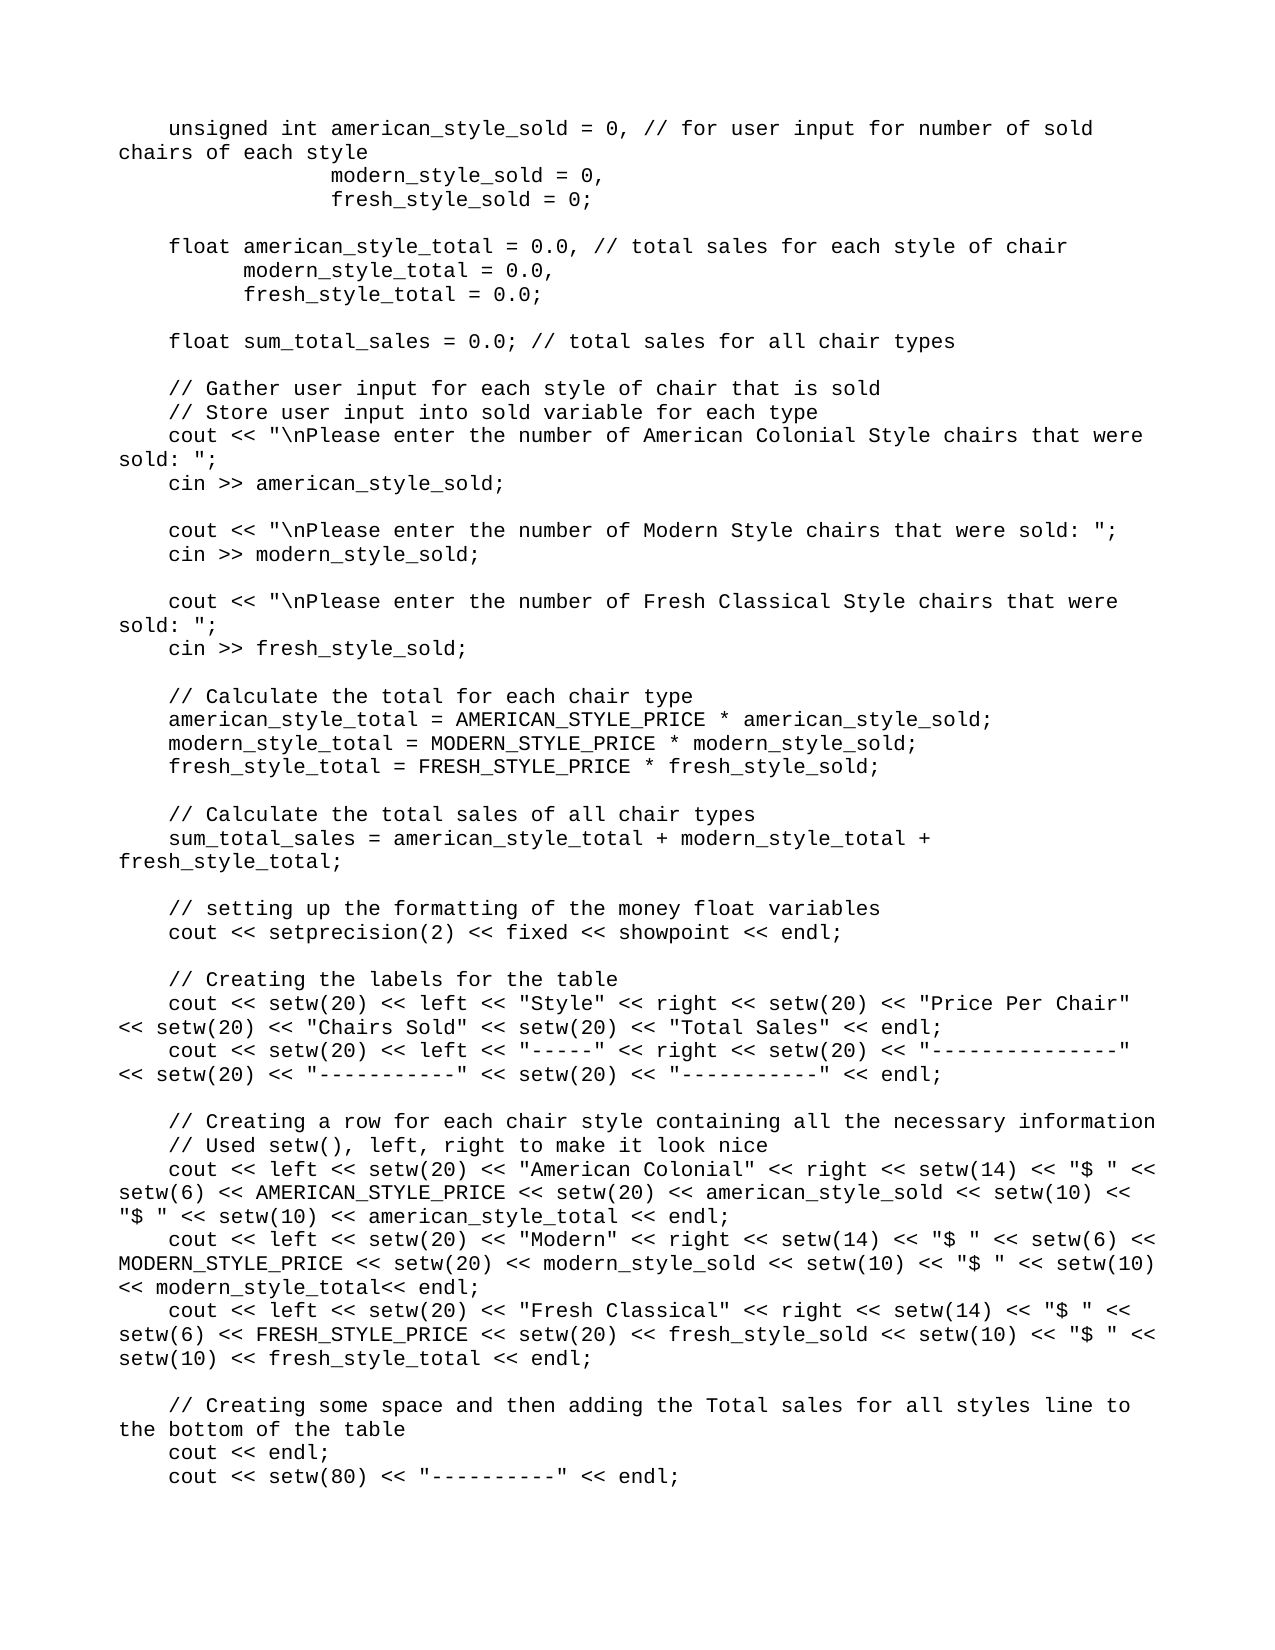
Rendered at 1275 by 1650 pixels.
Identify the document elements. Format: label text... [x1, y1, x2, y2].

text fresh_style_sold = 0; [118, 189, 1157, 213]
text float american_style_total = 0.0, // total sales for each style of chair [118, 236, 1157, 260]
text cin >> fresh_style_sold; [118, 638, 1157, 662]
text modern_style_total = 0.0, [118, 260, 1157, 284]
text // Creating some space and then adding the Total sales for all styles line to the bottom of the table [118, 1395, 1157, 1442]
text // Gather user input for each style of chair that is sold [118, 378, 1157, 402]
text cout << left << setw(20) << "Modern" << right << setw(14) << "$ " << setw(6) << MODERN_STYLE_PRICE << setw(20) << modern_style_sold << setw(10) << "$ " << setw(10) << modern_style_total<< endl; [118, 1229, 1157, 1300]
text fresh_style_total = FRESH_STYLE_PRICE * fresh_style_sold; [118, 757, 1157, 780]
text american_style_total = AMERICAN_STYLE_PRICE * american_style_sold; [118, 709, 1157, 733]
text // Used setw(), left, right to make it look nice [118, 1135, 1157, 1158]
text // Creating a row for each chair style containing all the necessary information [118, 1111, 1157, 1135]
text cout << setw(80) << "----------" << endl; [118, 1466, 1157, 1489]
text // setting up the formatting of the money float variables [118, 898, 1157, 922]
text cout << "\nPlease enter the number of American Colonial Style chairs that were sold: "; [118, 426, 1157, 473]
text modern_style_total = MODERN_STYLE_PRICE * modern_style_sold; [118, 733, 1157, 757]
text modern_style_sold = 0, [118, 165, 1157, 189]
text // Calculate the total for each chair type [118, 686, 1157, 709]
text sum_total_sales = american_style_total + modern_style_total + fresh_style_total; [118, 827, 1157, 875]
text fresh_style_total = 0.0; [118, 284, 1157, 307]
text float sum_total_sales = 0.0; // total sales for all chair types [118, 331, 1157, 354]
text cout << left << setw(20) << "Fresh Classical" << right << setw(14) << "$ " << setw(6) << FRESH_STYLE_PRICE << setw(20) << fresh_style_sold << setw(10) << "$ " << setw(10) << fresh_style_total << endl; [118, 1300, 1157, 1371]
text cin >> american_style_sold; [118, 473, 1157, 496]
text cout << setw(20) << left << "-----" << right << setw(20) << "---------------" << setw(20) << "-----------" << setw(20) << "-----------" << endl; [118, 1040, 1157, 1088]
text cin >> modern_style_sold; [118, 544, 1157, 567]
text // Creating the labels for the table [118, 969, 1157, 993]
text cout << setprecision(2) << fixed << showpoint << endl; [118, 922, 1157, 946]
text // Calculate the total sales of all chair types [118, 804, 1157, 827]
text // Store user input into sold variable for each type [118, 402, 1157, 426]
text cout << left << setw(20) << "American Colonial" << right << setw(14) << "$ " << setw(6) << AMERICAN_STYLE_PRICE << setw(20) << american_style_sold << setw(10) << "$ " << setw(10) << american_style_total << endl; [118, 1158, 1157, 1229]
text cout << setw(20) << left << "Style" << right << setw(20) << "Price Per Chair" << setw(20) << "Chairs Sold" << setw(20) << "Total Sales" << endl; [118, 993, 1157, 1040]
text unsigned int american_style_sold = 0, // for user input for number of sold chairs of each style [118, 118, 1157, 165]
text cout << endl; [118, 1442, 1157, 1466]
text cout << "\nPlease enter the number of Fresh Classical Style chairs that were sold: "; [118, 591, 1157, 638]
text cout << "\nPlease enter the number of Modern Style chairs that were sold: "; [118, 520, 1157, 544]
